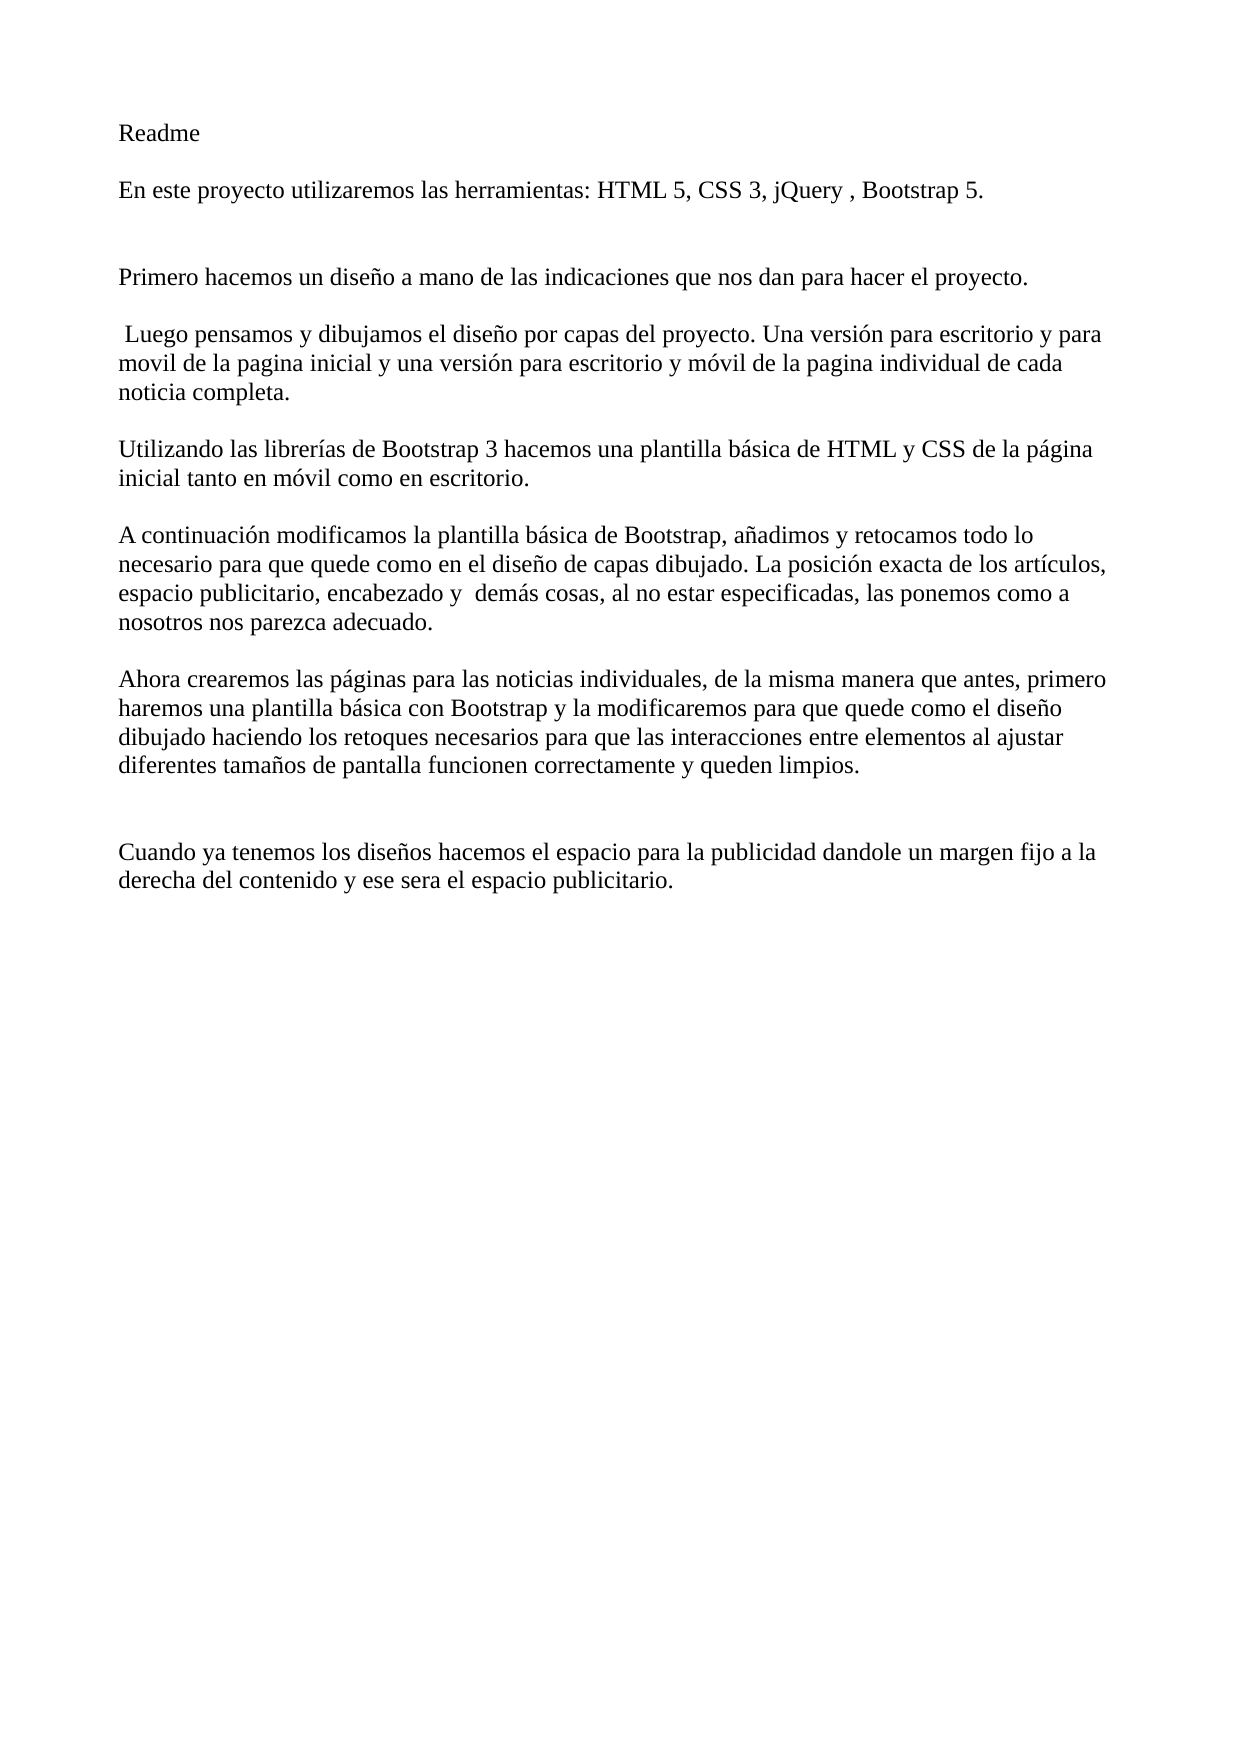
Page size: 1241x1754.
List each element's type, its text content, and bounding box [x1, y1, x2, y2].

text Readme [118, 118, 1122, 147]
text Luego pensamos y dibujamos el diseño por capas del proyecto. Una versión para escritorio y para movil de la pagina inicial y una versión para escritorio y móvil de la pagina individual de cada noticia completa. [118, 319, 1122, 406]
text A continuación modificamos la plantilla básica de Bootstrap, añadimos y retocamos todo lo necesario para que quede como en el diseño de capas dibujado. La posición exacta de los artículos, espacio publicitario, encabezado y demás cosas, al no estar especificadas, las ponemos como a nosotros nos parezca adecuado. [118, 521, 1122, 636]
text Utilizando las librerías de Bootstrap 3 hacemos una plantilla básica de HTML y CSS de la página inicial tanto en móvil como en escritorio. [118, 434, 1122, 492]
text Primero hacemos un diseño a mano de las indicaciones que nos dan para hacer el proyecto. [118, 262, 1122, 291]
text En este proyecto utilizaremos las herramientas: HTML 5, CSS 3, jQuery , Bootstrap 5. [118, 176, 1122, 204]
text Ahora crearemos las páginas para las noticias individuales, de la misma manera que antes, primero haremos una plantilla básica con Bootstrap y la modificaremos para que quede como el diseño dibujado haciendo los retoques necesarios para que las interacciones entre elementos al ajustar diferentes tamaños de pantalla funcionen correctamente y queden limpios. [118, 664, 1122, 779]
text Cuando ya tenemos los diseños hacemos el espacio para la publicidad dandole un margen fijo a la derecha del contenido y ese sera el espacio publicitario. [118, 837, 1122, 894]
